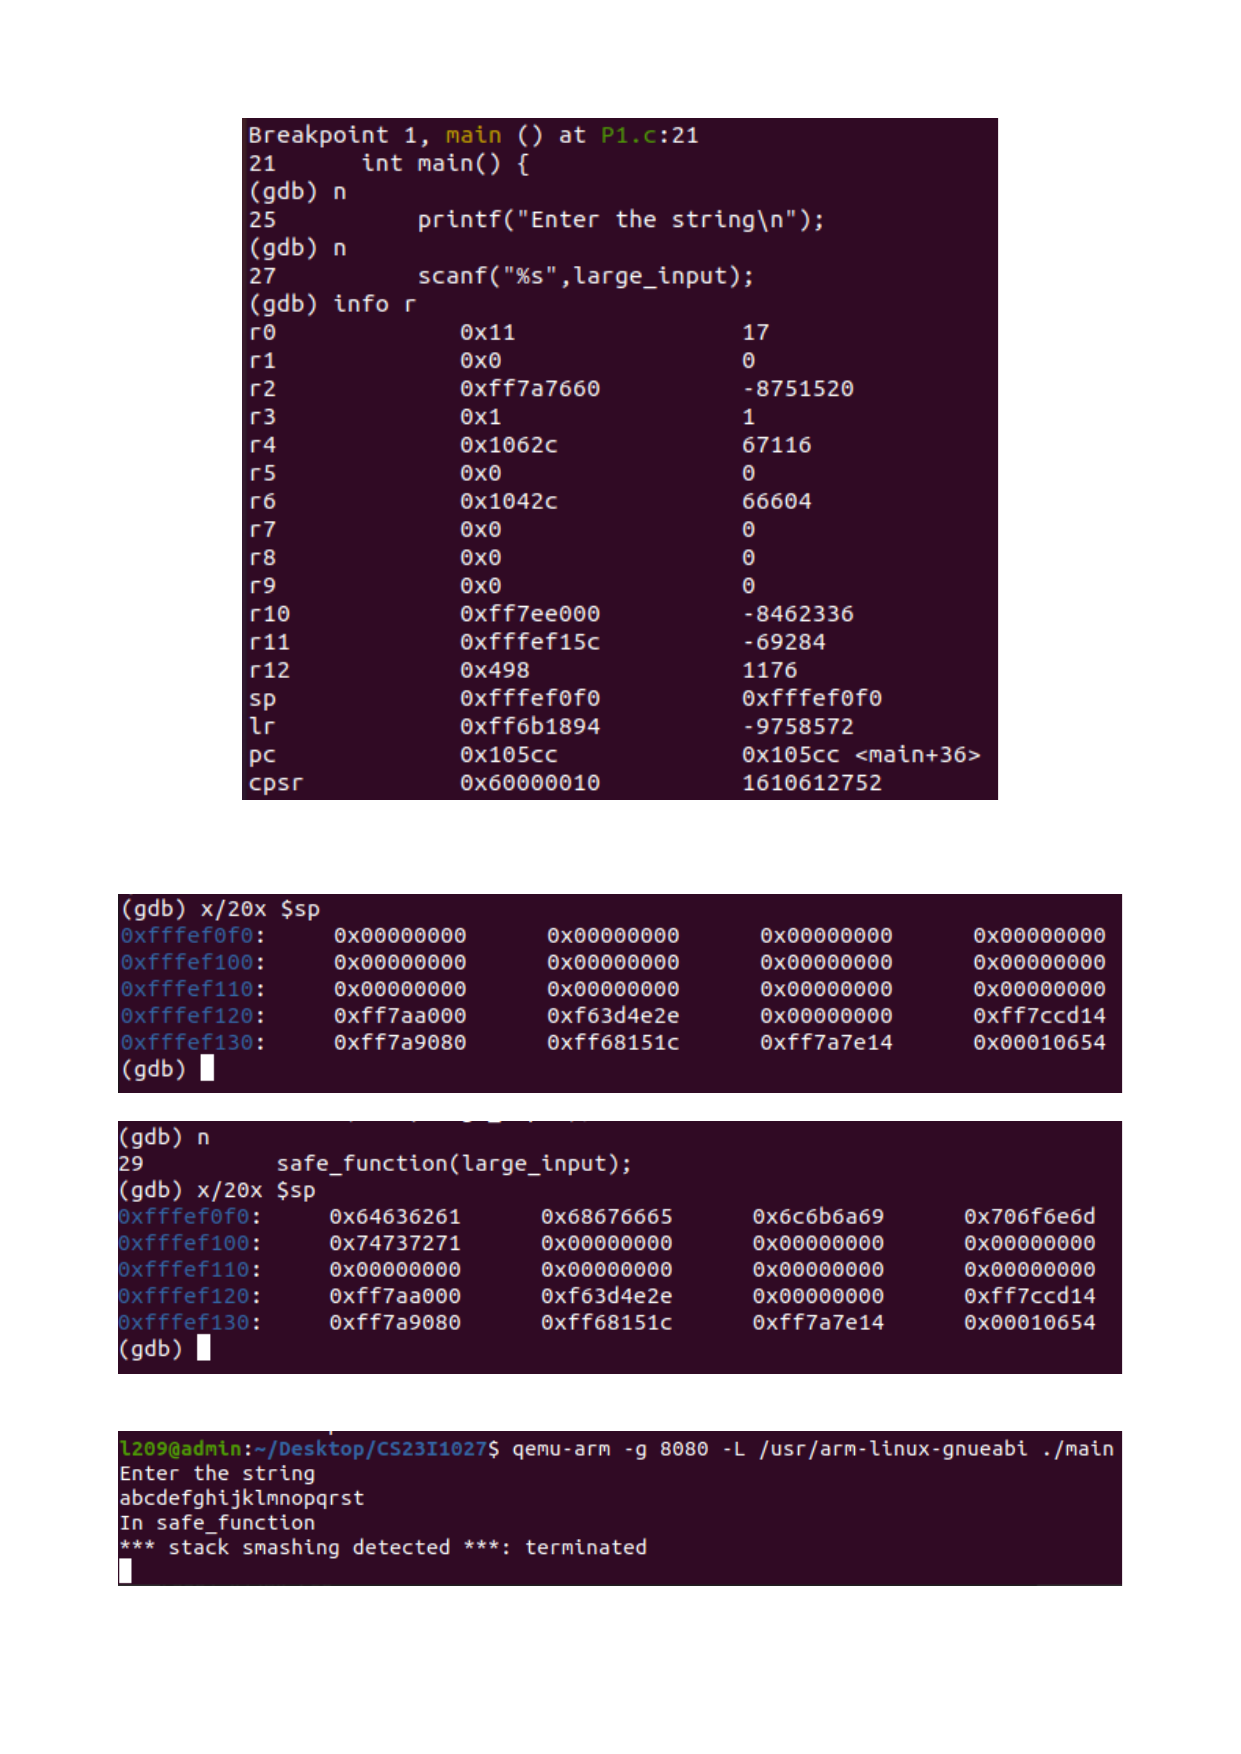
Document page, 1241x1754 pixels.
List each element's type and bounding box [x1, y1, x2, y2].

picture [118, 894, 1123, 1093]
picture [118, 1431, 1123, 1586]
picture [242, 118, 999, 800]
picture [118, 1121, 1123, 1374]
